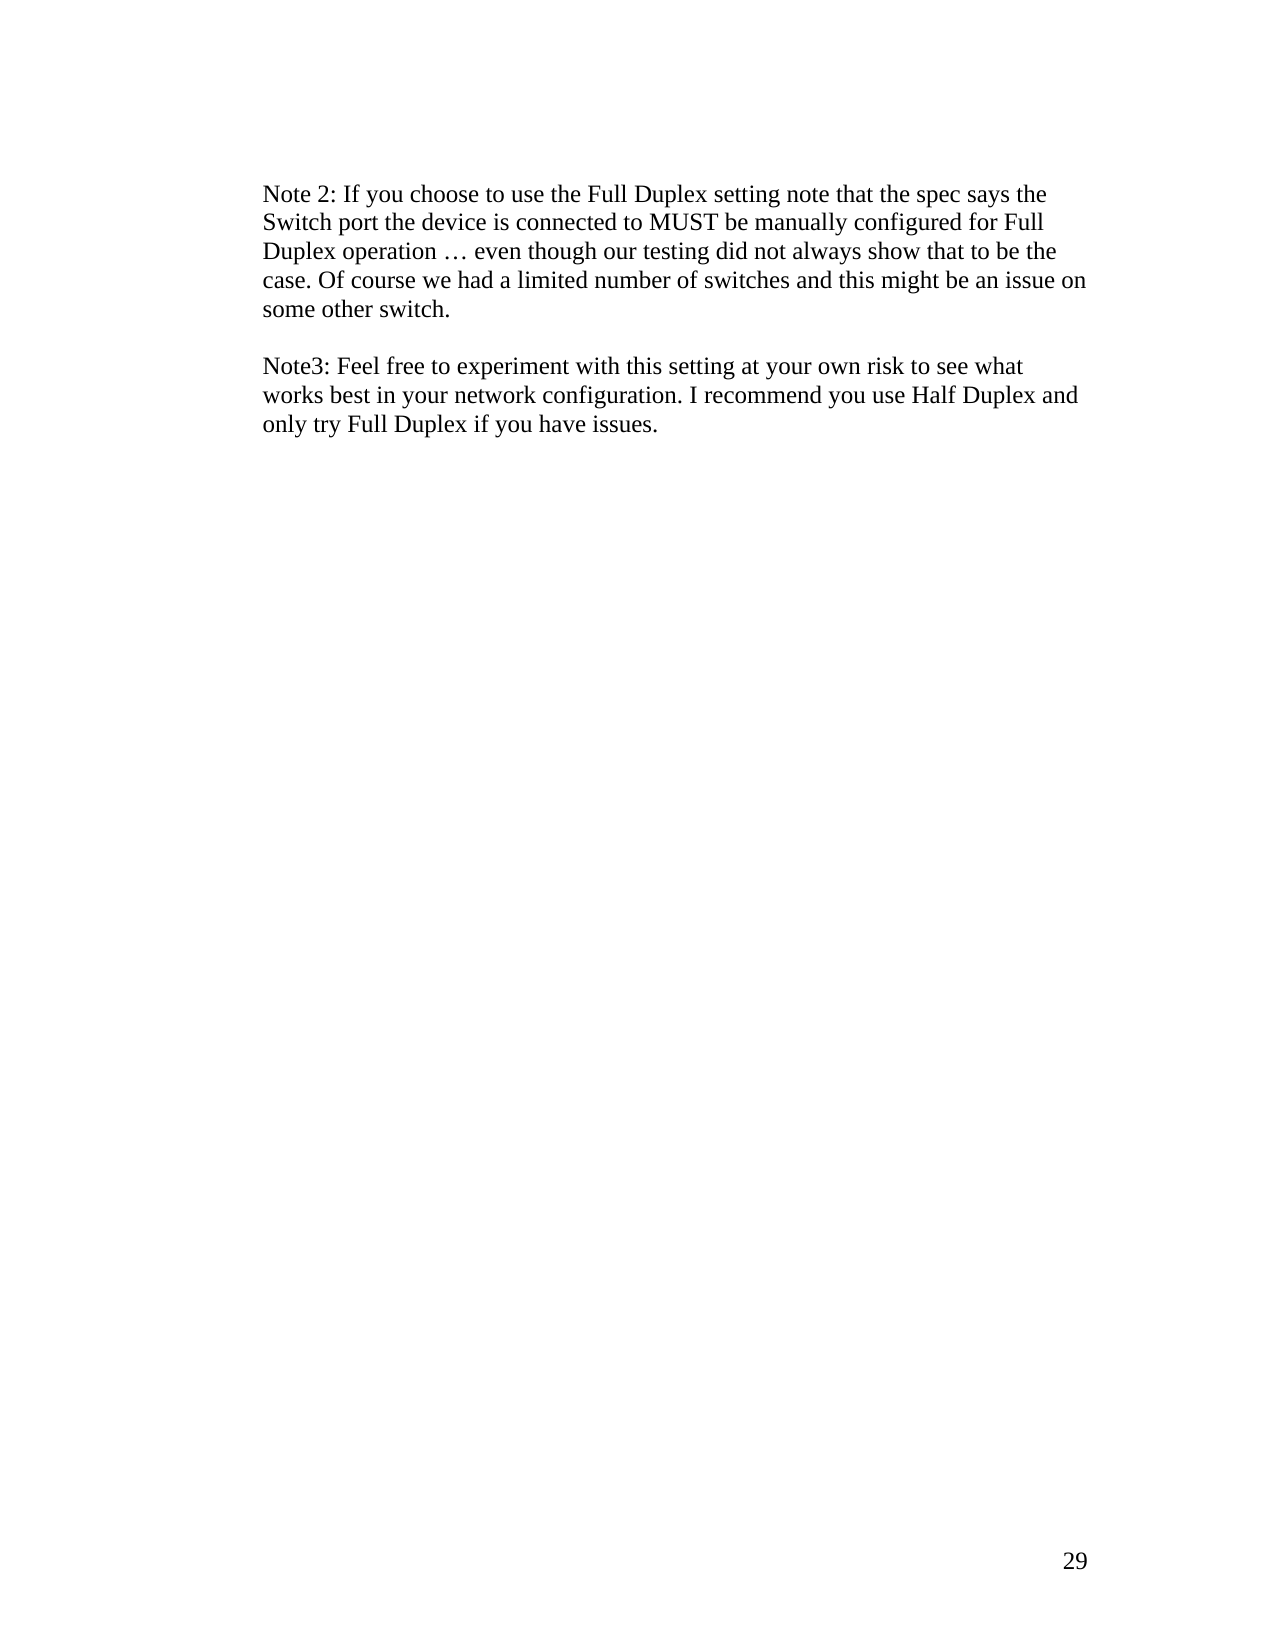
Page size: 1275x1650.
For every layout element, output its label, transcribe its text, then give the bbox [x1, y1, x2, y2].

text Note 2: If you choose to use the Full Duplex setting note that the spec says the Switch port the device is connected to MUST be manually configured for Full Duplex operation … even though our testing did not always show that to be the case. Of course we had a limited number of switches and this might be an issue on some other switch. [262, 179, 1087, 322]
text Note3: Feel free to experiment with this setting at your own risk to see what works best in your network configuration. I recommend you use Half Duplex and only try Full Duplex if you have issues. [262, 351, 1087, 437]
